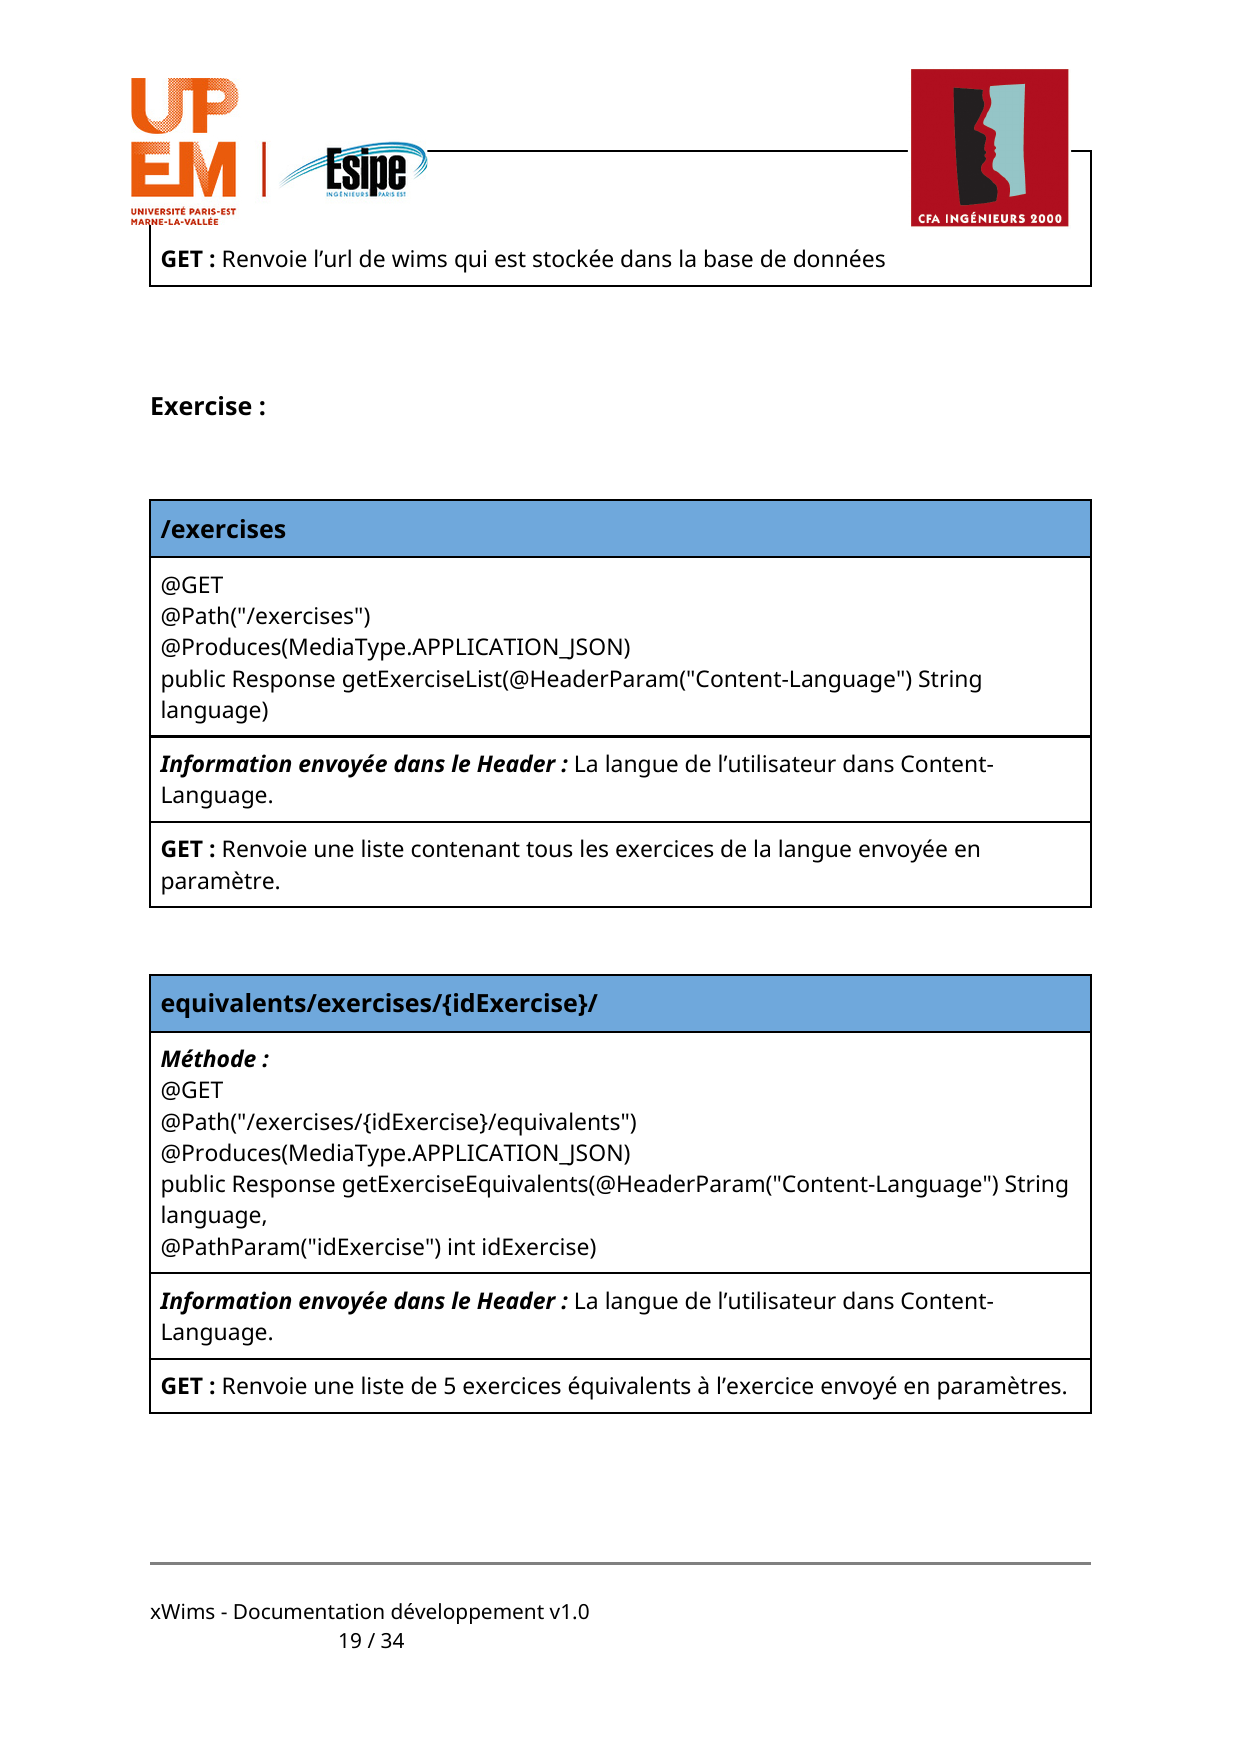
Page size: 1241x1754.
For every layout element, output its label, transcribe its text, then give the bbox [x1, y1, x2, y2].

table_cell GET : Renvoie une liste contenant tous les exercices de la langue envoyée en paramètre. [151, 823, 1090, 906]
table_cell Information envoyée dans le Header : La langue de l’utilisateur dans Content-Language. [151, 738, 1090, 821]
table_cell Méthode : @GET @Path("/exercises/{idExercise}/equivalents") @Produces(MediaType.APPLICATION_JSON) public Response getExerciseEquivalents(@HeaderParam("Content-Language") String language, @PathParam("idExercise") int idExercise) [151, 1033, 1090, 1272]
table_header /exercises [151, 501, 1090, 556]
picture [131, 78, 428, 225]
table_cell GET : Renvoie l’url de wims qui est stockée dans la base de données [151, 225, 1090, 285]
table_cell [428, 152, 907, 224]
table_cell Information envoyée dans le Header : La langue de l’utilisateur dans Content-Language. [151, 1274, 1090, 1358]
table_cell GET : Renvoie une liste de 5 exercices équivalents à l’exercice envoyé en paramètres. [151, 1360, 1090, 1412]
picture [907, 66, 1072, 230]
table_header equivalents/exercises/{idExercise}/ [151, 976, 1090, 1031]
text Exercise : [150, 388, 1091, 422]
table_cell @GET @Path("/exercises") @Produces(MediaType.APPLICATION_JSON) public Response getExerciseList(@HeaderParam("Content-Language") String language) [151, 558, 1090, 735]
